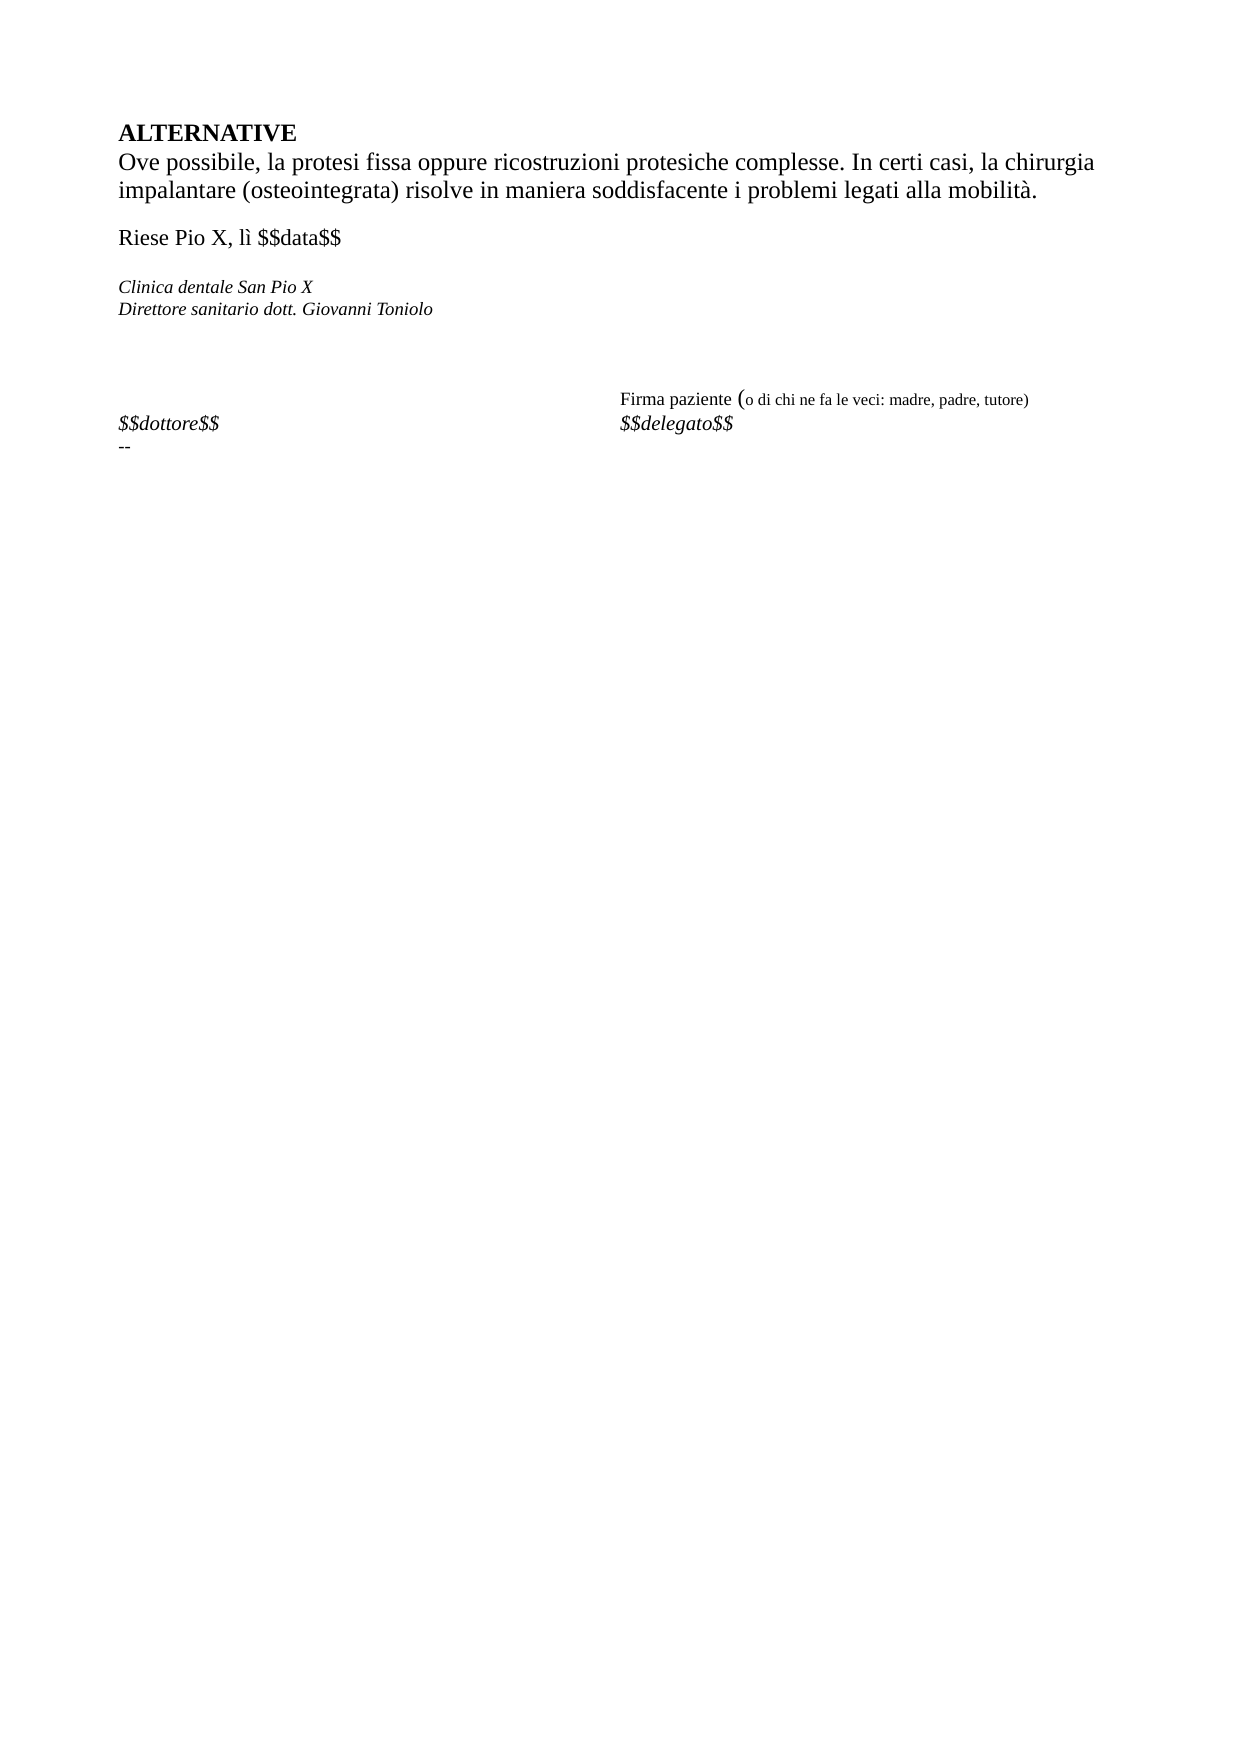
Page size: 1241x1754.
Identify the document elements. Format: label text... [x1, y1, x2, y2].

text Ove possibile, la protesi fissa oppure ricostruzioni protesiche complesse. In certi casi, la chirurgia impalantare (osteointegrata) risolve in maniera soddisfacente i problemi legati alla mobilità. [118, 147, 1122, 204]
text -- [118, 434, 1122, 456]
text Direttore sanitario dott. Giovanni Toniolo [118, 298, 1122, 319]
text Firma paziente (o di chi ne fa le veci: madre, padre, tutore) [118, 384, 1122, 410]
text Riese Pio X, lì $$data$$ [118, 223, 1122, 250]
text $$dottore$$ $$delegato$$ [118, 410, 1122, 434]
text Clinica dentale San Pio X [118, 276, 1122, 298]
text ALTERNATIVE [118, 118, 1122, 147]
